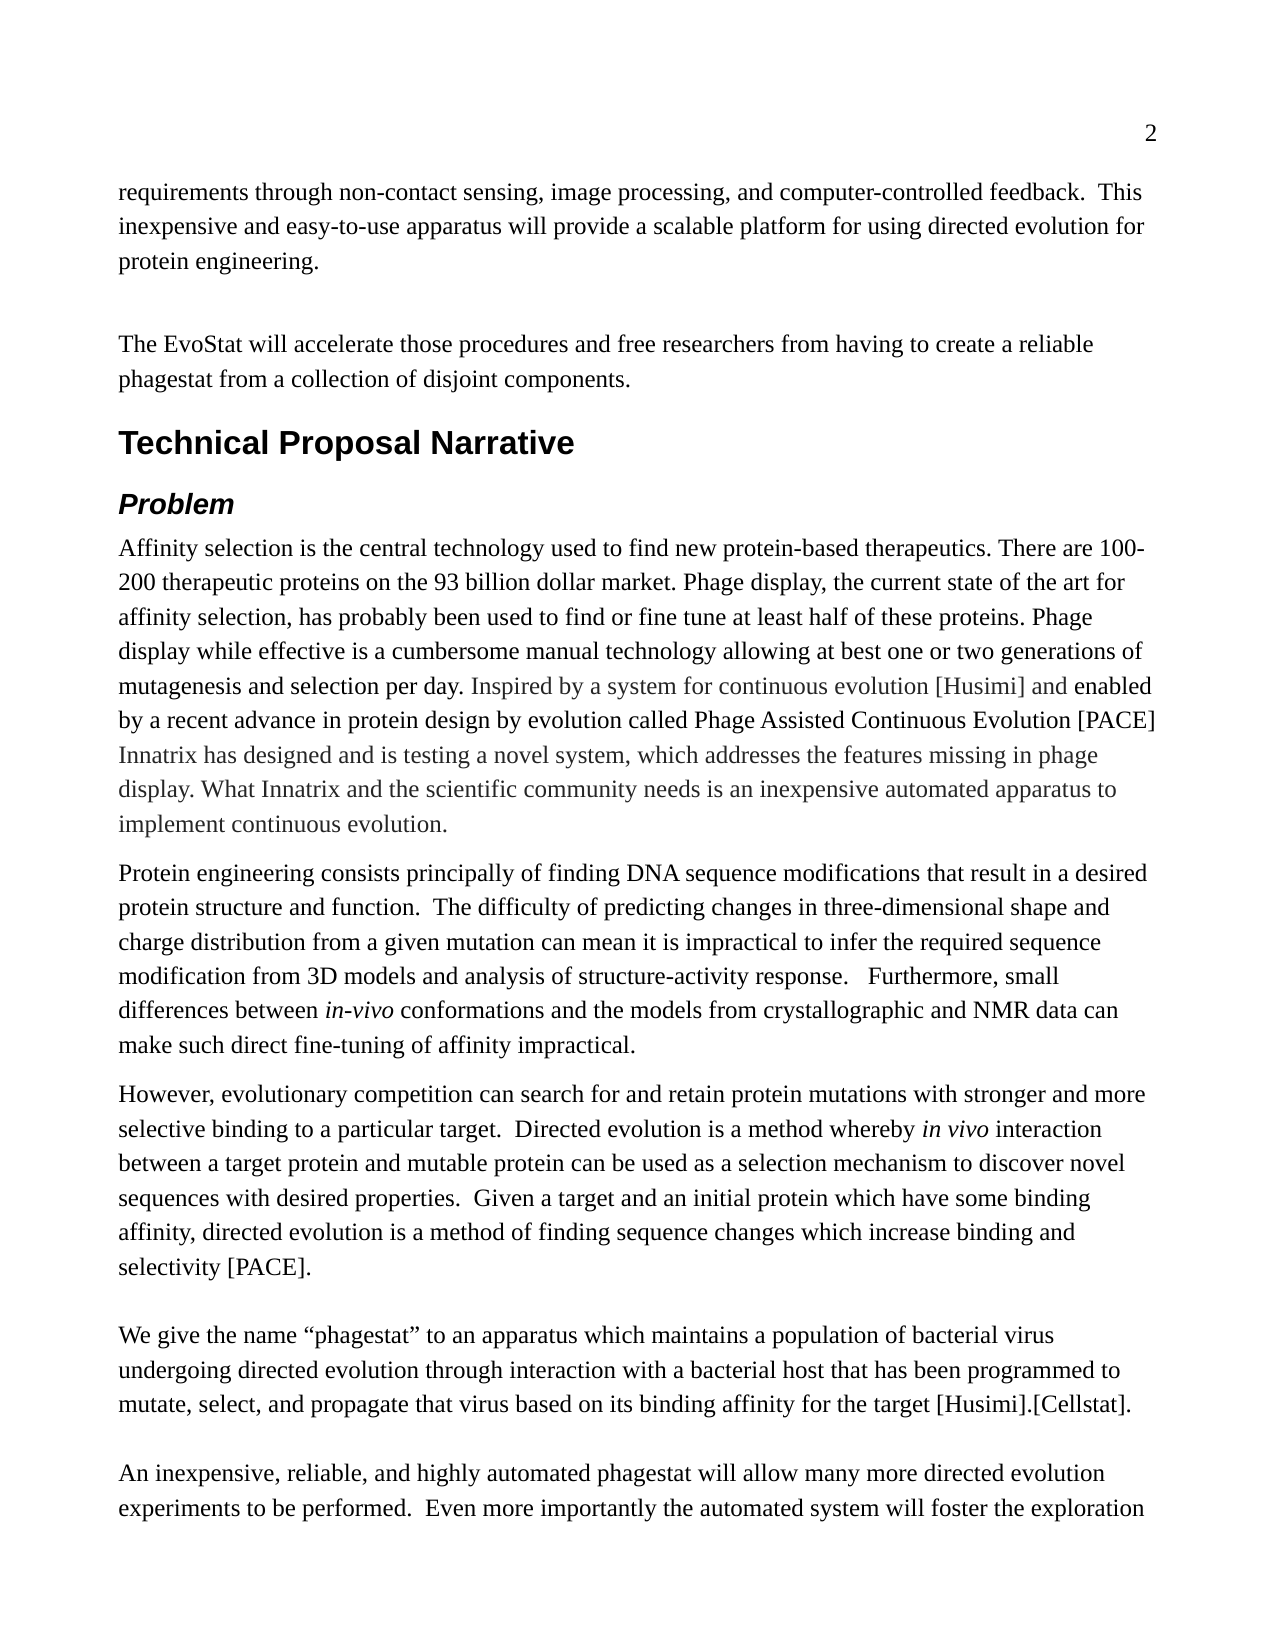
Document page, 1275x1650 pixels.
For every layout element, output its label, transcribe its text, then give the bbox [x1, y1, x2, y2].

subtitle Problem [118, 487, 1157, 520]
subtitle Technical Proposal Narrative [118, 423, 1157, 462]
text However, evolutionary competition can search for and retain protein mutations with stronger and more selective binding to a particular target. Directed evolution is a method whereby in vivo interaction between a target protein and mutable protein can be used as a selection mechanism to discover novel sequences with desired properties. Given a target and an initial protein which have some binding affinity, directed evolution is a method of finding sequence changes which increase binding and selectivity [PACE]. We give the name “phagestat” to an apparatus which maintains a population of bacterial virus undergoing directed evolution through interaction with a bacterial host that has been programmed to mutate, select, and propagate that virus based on its binding affinity for the target [Husimi].[Cellstat]. An inexpensive, reliable, and highly automated phagestat will allow many more directed evolution experiments to be performed. Even more importantly the automated system will foster the exploration [118, 1079, 1157, 1522]
text Affinity selection is the central technology used to find new protein-based therapeutics. There are 100-200 therapeutic proteins on the 93 billion dollar market. Phage display, the current state of the art for affinity selection, has probably been used to find or fine tune at least half of these proteins. Phage display while effective is a cumbersome manual technology allowing at best one or two generations of mutagenesis and selection per day. Inspired by a system for continuous evolution [Husimi] and enabled by a recent advance in protein design by evolution called Phage Assisted Continuous Evolution [PACE] Innatrix has designed and is testing a novel system, which addresses the features missing in phage display. What Innatrix and the scientific community needs is an inexpensive automated apparatus to implement continuous evolution. [118, 533, 1157, 837]
text requirements through non-contact sensing, image processing, and computer-controlled feedback. This inexpensive and easy-to-use apparatus will provide a scalable platform for using directed evolution for protein engineering. [118, 177, 1157, 274]
text The EvoStat will accelerate those procedures and free researchers from having to create a reliable phagestat from a collection of disjoint components. [118, 295, 1157, 393]
text Protein engineering consists principally of finding DNA sequence modifications that result in a desired protein structure and function. The difficulty of predicting changes in three-dimensional shape and charge distribution from a given mutation can mean it is impractical to infer the required sequence modification from 3D models and analysis of structure-activity response. Furthermore, small differences between in-vivo conformations and the models from crystallographic and NMR data can make such direct fine-tuning of affinity impractical. [118, 858, 1157, 1059]
